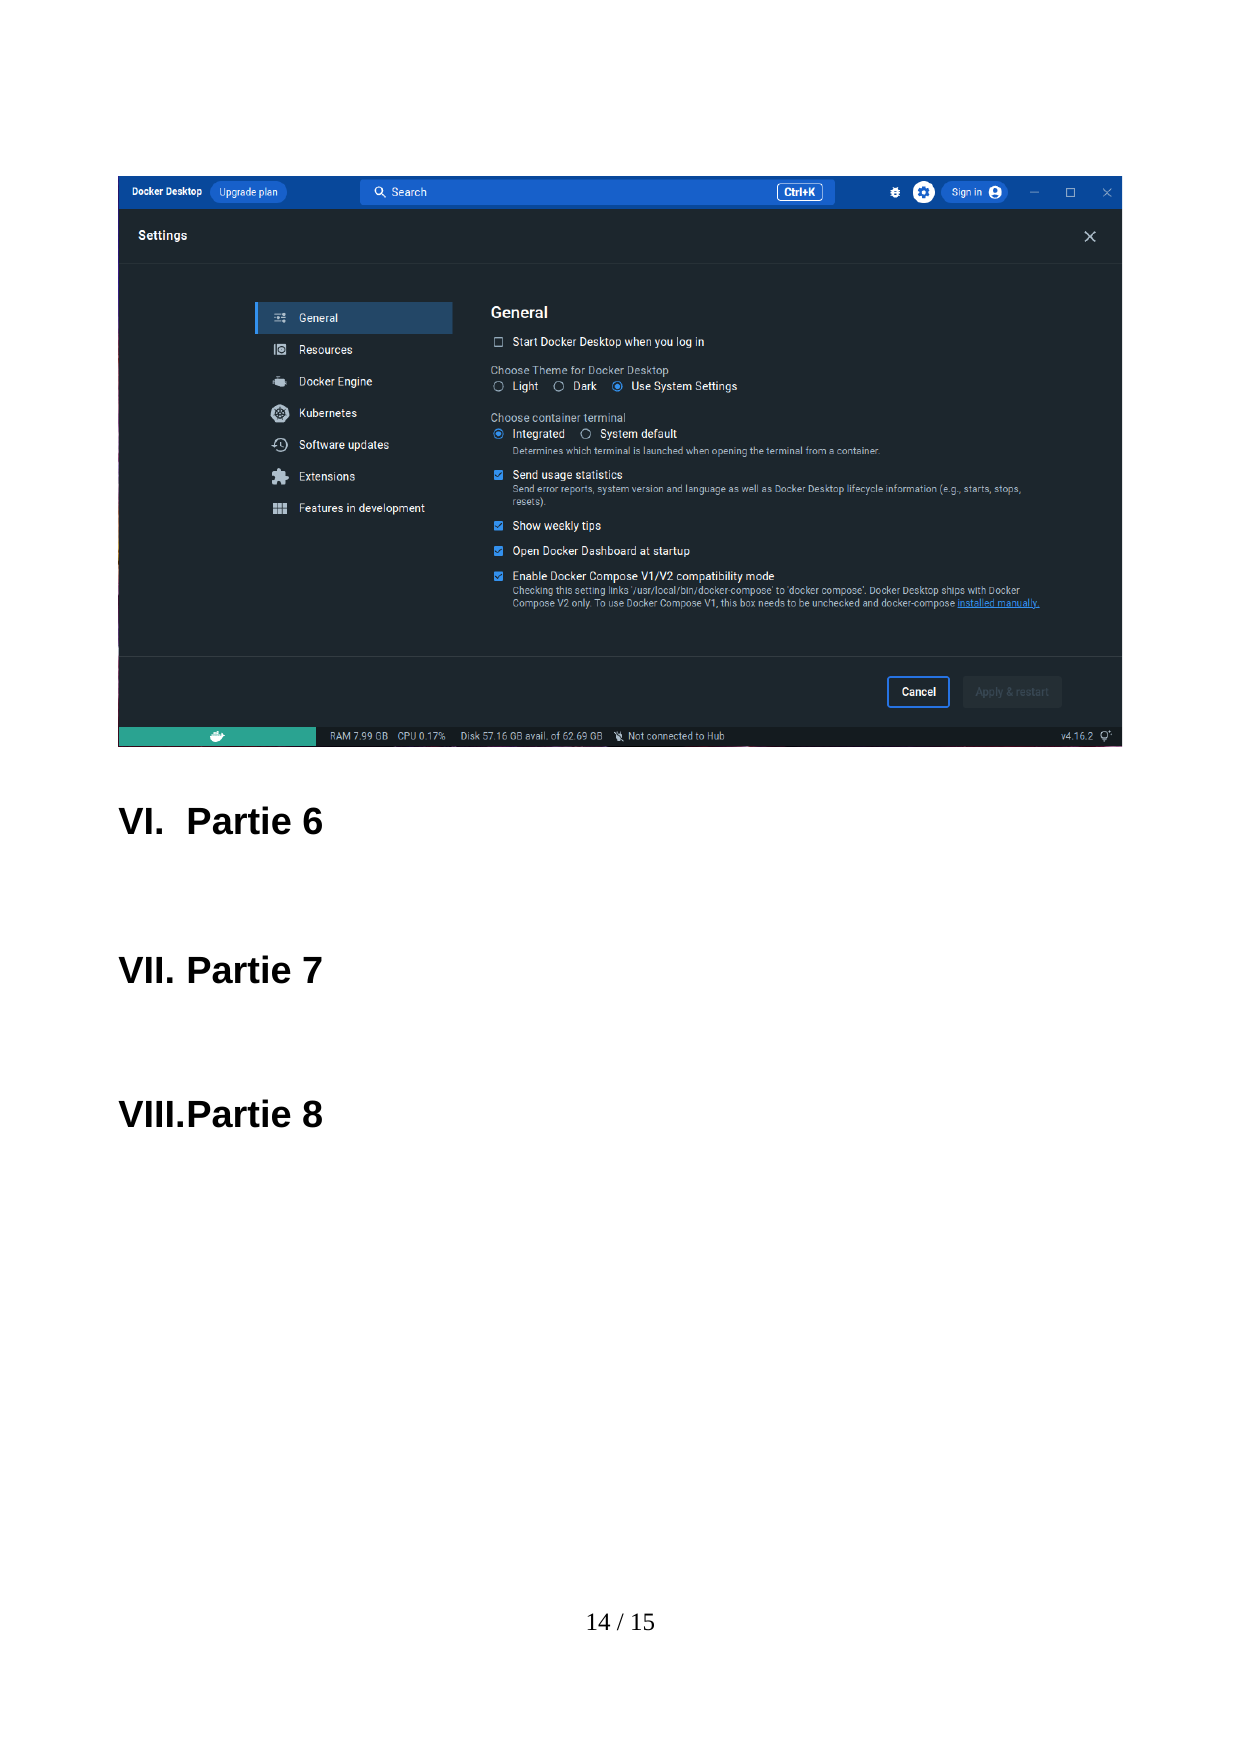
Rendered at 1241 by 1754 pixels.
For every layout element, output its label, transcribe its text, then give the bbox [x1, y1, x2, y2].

subtitle Partie 8 [118, 1091, 1122, 1135]
subtitle Partie 7 [118, 948, 1122, 992]
picture [118, 176, 1123, 747]
subtitle Partie 6 [118, 799, 1122, 842]
